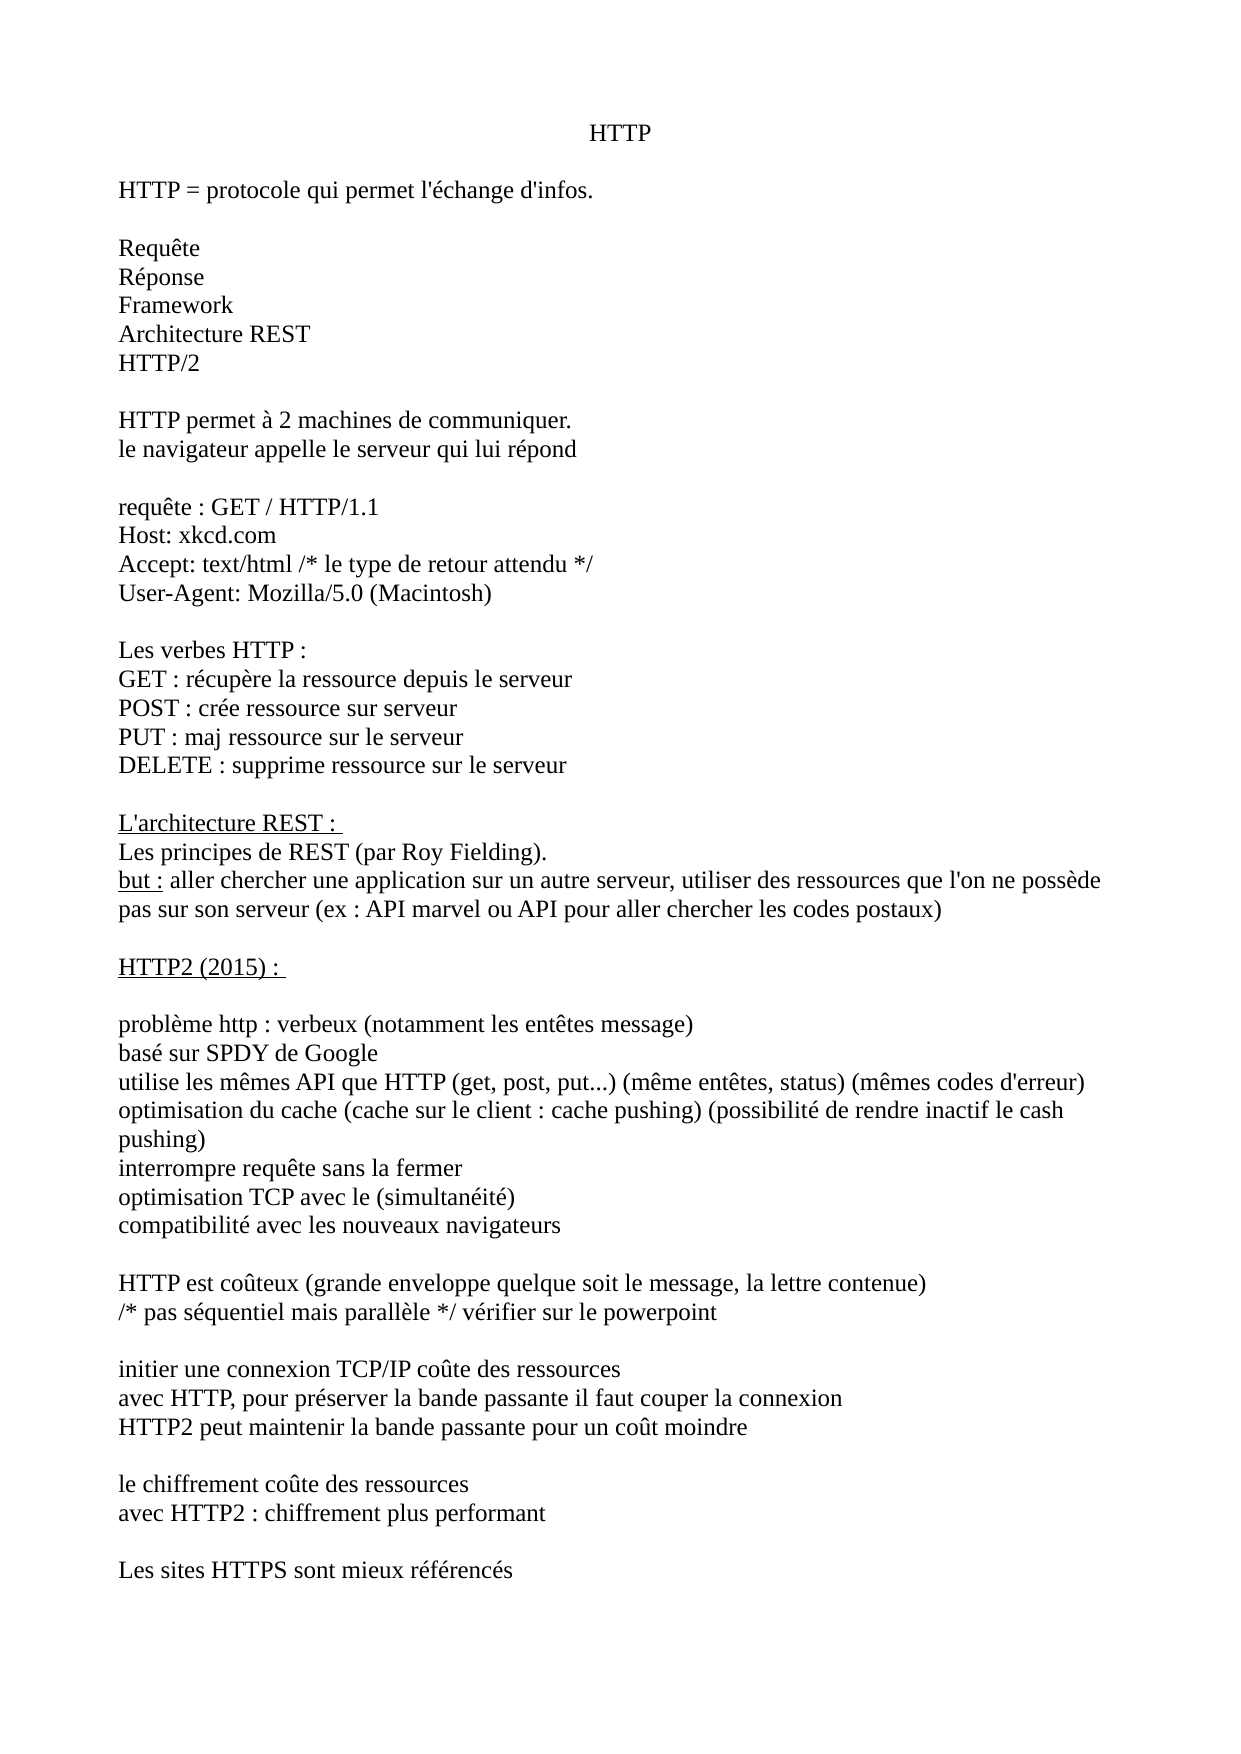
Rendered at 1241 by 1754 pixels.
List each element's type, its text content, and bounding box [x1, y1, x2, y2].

text Les principes de REST (par Roy Fielding). [118, 837, 1122, 866]
text L'architecture REST : [118, 808, 1122, 837]
text interrompre requête sans la fermer [118, 1153, 1122, 1182]
text but : aller chercher une application sur un autre serveur, utiliser des ressources que l'on ne possède pas sur son serveur (ex : API marvel ou API pour aller chercher les codes postaux) [118, 866, 1122, 923]
text le chiffrement coûte des ressources [118, 1469, 1122, 1498]
text GET : récupère la ressource depuis le serveur [118, 664, 1122, 693]
text optimisation TCP avec le (simultanéité) [118, 1182, 1122, 1211]
text DELETE : supprime ressource sur le serveur [118, 751, 1122, 779]
text PUT : maj ressource sur le serveur [118, 722, 1122, 751]
text POST : crée ressource sur serveur [118, 693, 1122, 722]
text HTTP2 (2015) : [118, 952, 1122, 981]
text HTTP [118, 118, 1122, 147]
text problème http : verbeux (notamment les entêtes message) [118, 1009, 1122, 1038]
text optimisation du cache (cache sur le client : cache pushing) (possibilité de rendre inactif le cash pushing) [118, 1096, 1122, 1153]
text HTTP = protocole qui permet l'échange d'infos. [118, 176, 1122, 204]
text basé sur SPDY de Google [118, 1038, 1122, 1067]
text Les sites HTTPS sont mieux référencés [118, 1556, 1122, 1584]
text HTTP permet à 2 machines de communiquer. [118, 406, 1122, 434]
text requête : GET / HTTP/1.1 [118, 492, 1122, 521]
text utilise les mêmes API que HTTP (get, post, put...) (même entêtes, status) (mêmes codes d'erreur) [118, 1067, 1122, 1096]
text avec HTTP2 : chiffrement plus performant [118, 1498, 1122, 1527]
text Architecture REST [118, 319, 1122, 348]
text HTTP/2 [118, 348, 1122, 377]
text Framework [118, 291, 1122, 319]
text User-Agent: Mozilla/5.0 (Macintosh) [118, 578, 1122, 607]
text HTTP est coûteux (grande enveloppe quelque soit le message, la lettre contenue) [118, 1268, 1122, 1297]
text avec HTTP, pour préserver la bande passante il faut couper la connexion [118, 1383, 1122, 1412]
text HTTP2 peut maintenir la bande passante pour un coût moindre [118, 1412, 1122, 1441]
text initier une connexion TCP/IP coûte des ressources [118, 1354, 1122, 1383]
text Accept: text/html /* le type de retour attendu */ [118, 549, 1122, 578]
text Réponse [118, 262, 1122, 291]
text compatibilité avec les nouveaux navigateurs [118, 1211, 1122, 1239]
text Les verbes HTTP : [118, 636, 1122, 664]
text le navigateur appelle le serveur qui lui répond [118, 434, 1122, 463]
text /* pas séquentiel mais parallèle */ vérifier sur le powerpoint [118, 1297, 1122, 1326]
text Requête [118, 233, 1122, 262]
text Host: xkcd.com [118, 521, 1122, 549]
